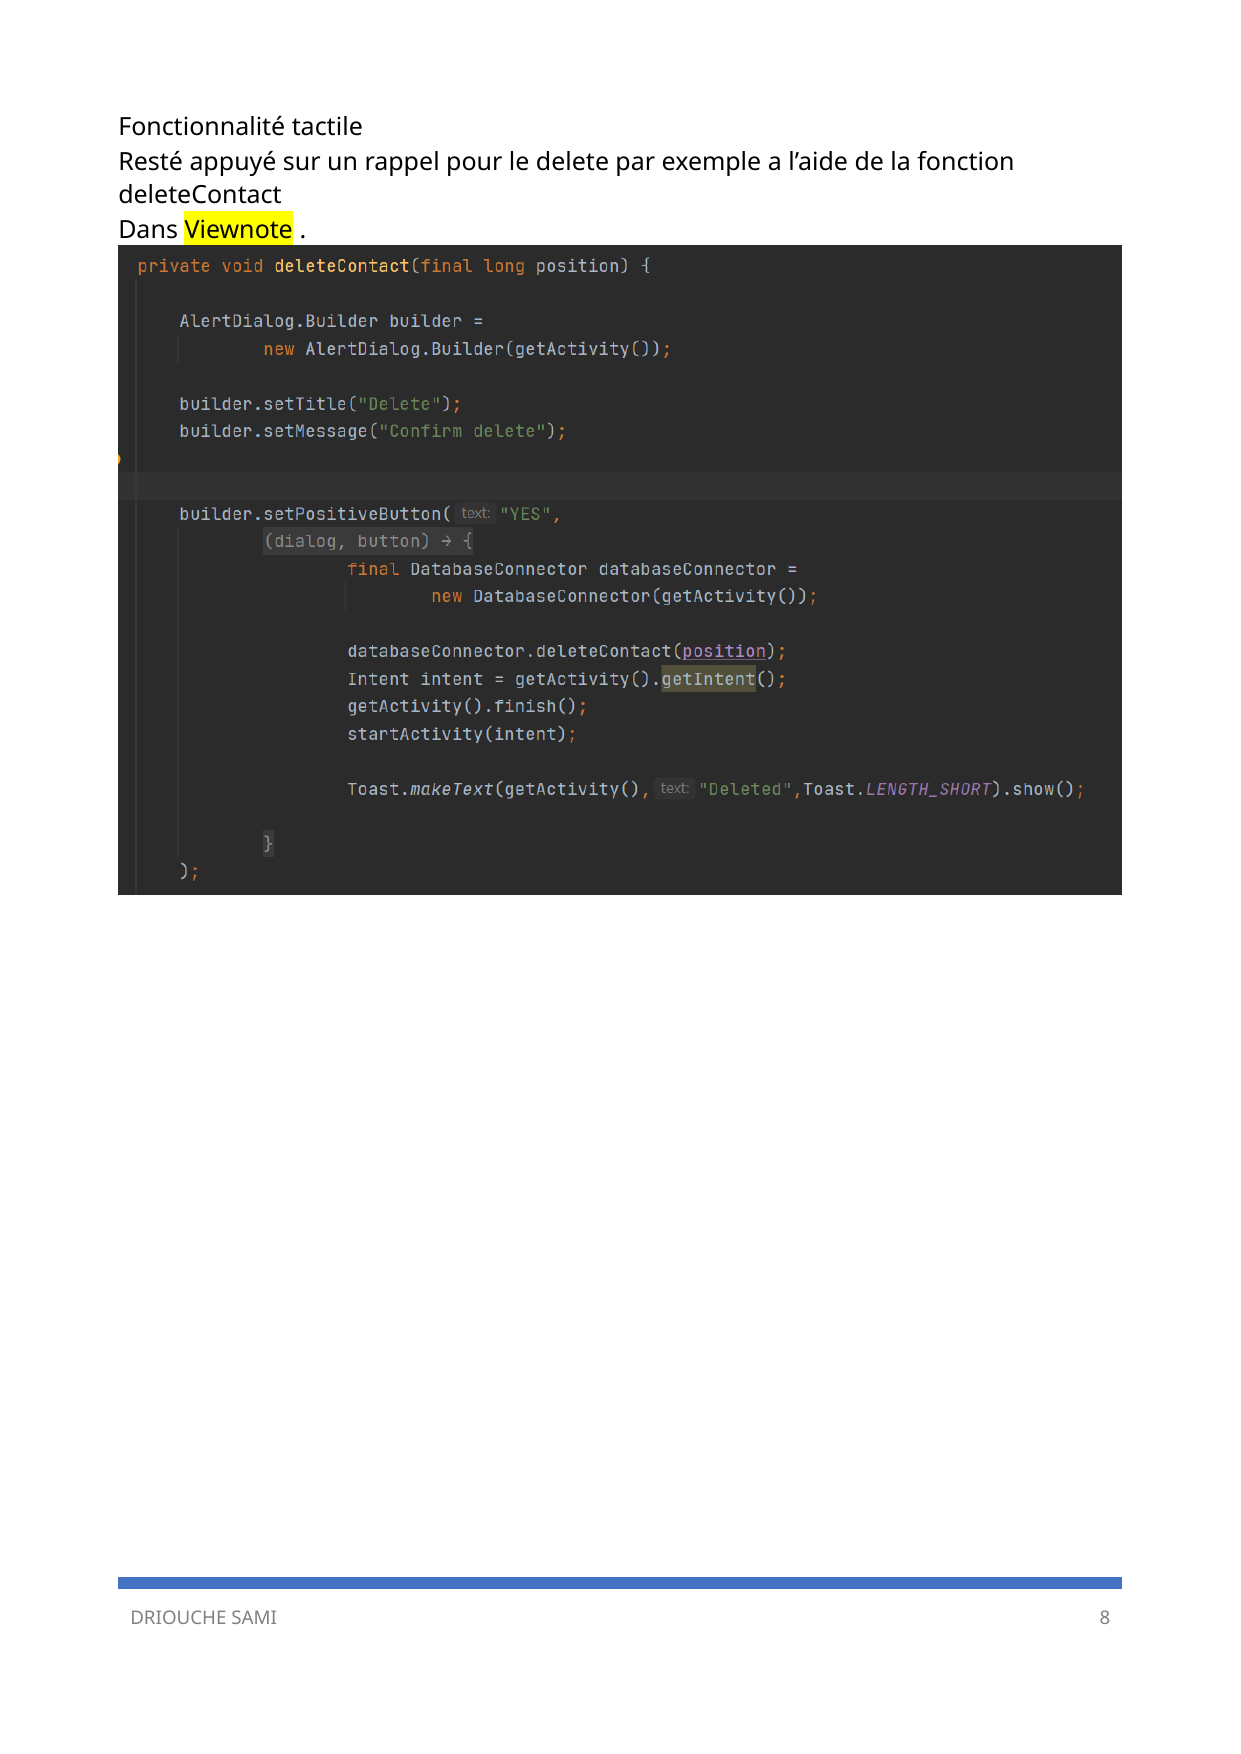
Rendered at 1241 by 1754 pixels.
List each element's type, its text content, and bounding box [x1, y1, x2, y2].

text Dans Viewnote . [118, 211, 1122, 245]
text Resté appuyé sur un rappel pour le delete par exemple a l’aide de la fonction deleteContact [118, 143, 1122, 211]
text Fonctionnalité tactile [118, 109, 1122, 143]
